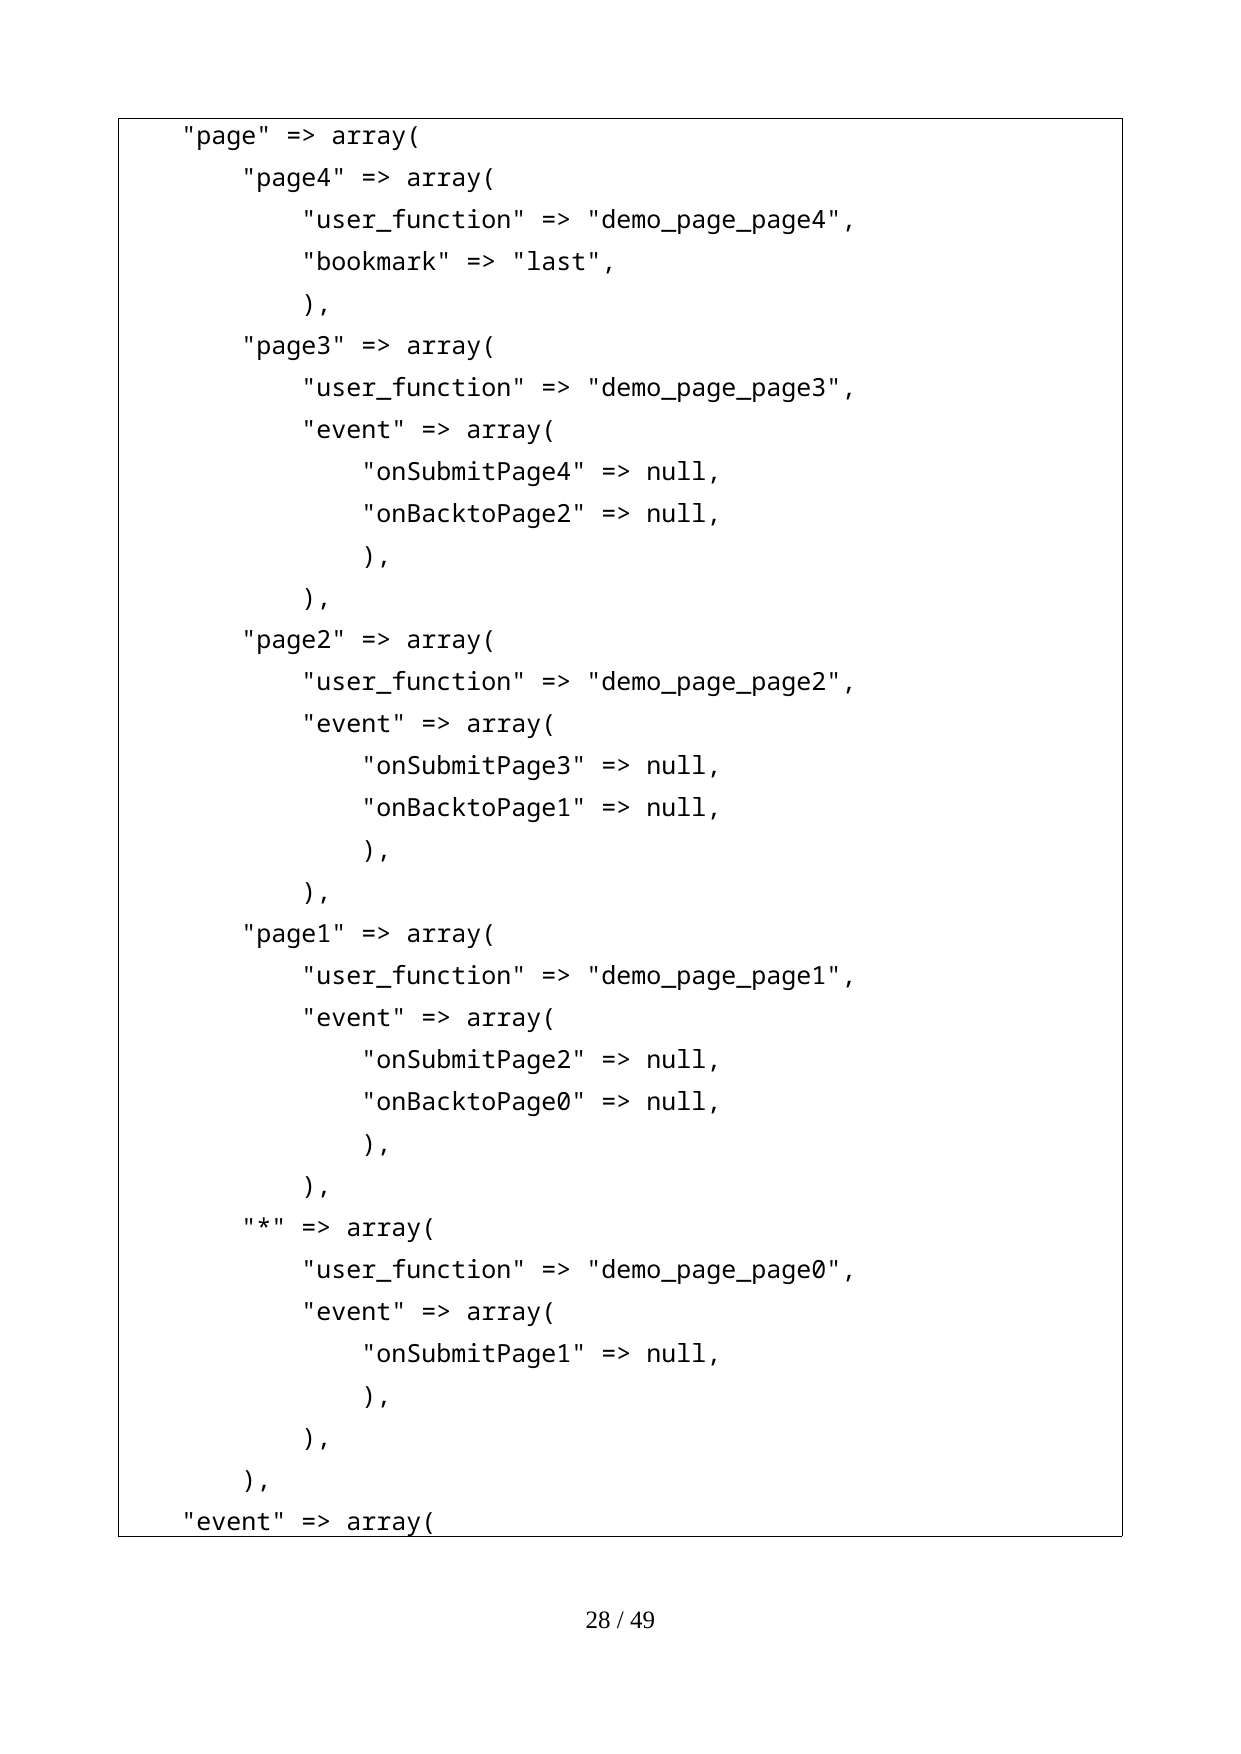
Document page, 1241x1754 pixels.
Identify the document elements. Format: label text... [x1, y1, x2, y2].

text "user_function" => "demo_page_page3", [119, 370, 1122, 402]
text "page1" => array( [119, 916, 1122, 948]
text "event" => array( [119, 412, 1122, 444]
text ), [119, 286, 1122, 318]
text ), [119, 580, 1122, 612]
text "event" => array( [119, 1000, 1122, 1032]
text ), [119, 1461, 1122, 1494]
text "user_function" => "demo_page_page4", [119, 202, 1122, 234]
text ), [119, 832, 1122, 864]
text ), [119, 1168, 1122, 1200]
text "onBacktoPage1" => null, [119, 790, 1122, 822]
text "user_function" => "demo_page_page1", [119, 958, 1122, 990]
text "onBacktoPage0" => null, [119, 1084, 1122, 1116]
text "bookmark" => "last", [119, 244, 1122, 277]
text "onSubmitPage1" => null, [119, 1336, 1122, 1368]
text "event" => array( [119, 1503, 1122, 1536]
text "event" => array( [119, 706, 1122, 738]
text ), [119, 1126, 1122, 1158]
text ), [119, 874, 1122, 906]
text "page4" => array( [119, 160, 1122, 193]
text ), [119, 1419, 1122, 1452]
text "*" => array( [119, 1209, 1122, 1242]
text ), [119, 1377, 1122, 1410]
text "page3" => array( [119, 328, 1122, 361]
text "page" => array( [119, 119, 1122, 151]
text ), [119, 538, 1122, 570]
text "onSubmitPage2" => null, [119, 1042, 1122, 1074]
text "event" => array( [119, 1293, 1122, 1326]
text "onSubmitPage4" => null, [119, 454, 1122, 486]
text "user_function" => "demo_page_page2", [119, 664, 1122, 696]
text "onBacktoPage2" => null, [119, 496, 1122, 528]
text "user_function" => "demo_page_page0", [119, 1252, 1122, 1284]
text "onSubmitPage3" => null, [119, 748, 1122, 780]
text "page2" => array( [119, 622, 1122, 654]
